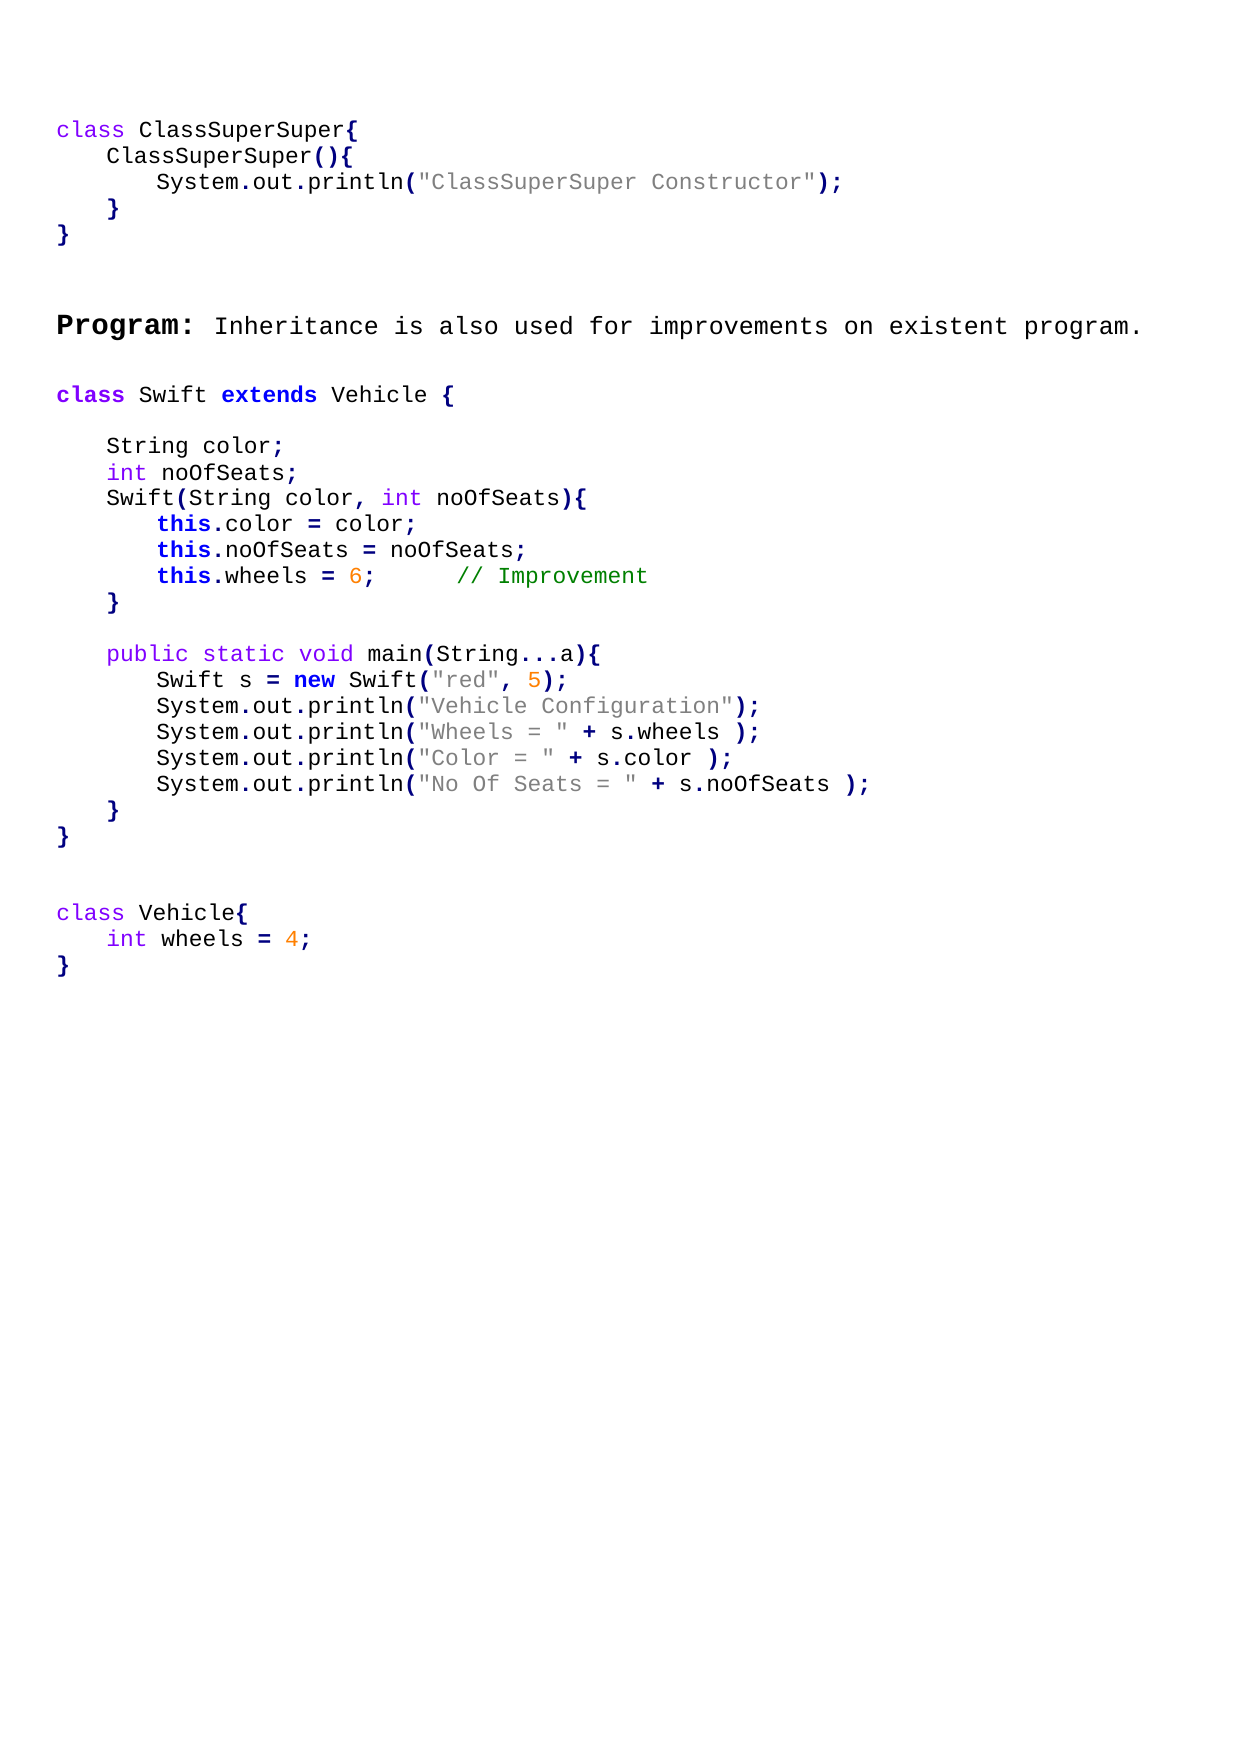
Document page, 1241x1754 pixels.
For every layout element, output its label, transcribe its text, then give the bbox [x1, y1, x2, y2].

text } [56, 591, 1167, 616]
text class ClassSuperSuper{ [56, 118, 1167, 144]
text public static void main(String...a){ [56, 642, 1167, 668]
text System.out.println("Wheels = " + s.wheels ); [56, 720, 1167, 746]
text int wheels = 4; [56, 928, 1167, 954]
text System.out.println("Color = " + s.color ); [56, 746, 1167, 772]
text Swift s = new Swift("red", 5); [56, 668, 1167, 694]
text this.color = color; [56, 513, 1167, 539]
text System.out.println("ClassSuperSuper Constructor"); [56, 170, 1167, 196]
text this.wheels = 6; // Improvement [56, 564, 1167, 591]
text } [56, 222, 1167, 248]
text } [56, 954, 1167, 979]
text } [56, 798, 1167, 824]
text } [56, 196, 1167, 222]
text Program: Inheritance is also used for improvements on existent program. [56, 310, 1167, 343]
text System.out.println("Vehicle Configuration"); [56, 694, 1167, 720]
text ClassSuperSuper(){ [56, 144, 1167, 170]
text String color; [56, 435, 1167, 461]
text } [56, 824, 1167, 850]
text System.out.println("No Of Seats = " + s.noOfSeats ); [56, 772, 1167, 798]
text int noOfSeats; [56, 461, 1167, 487]
text this.noOfSeats = noOfSeats; [56, 539, 1167, 564]
text Swift(String color, int noOfSeats){ [56, 487, 1167, 513]
text class Vehicle{ [56, 902, 1167, 928]
text class Swift extends Vehicle { [56, 383, 1167, 409]
